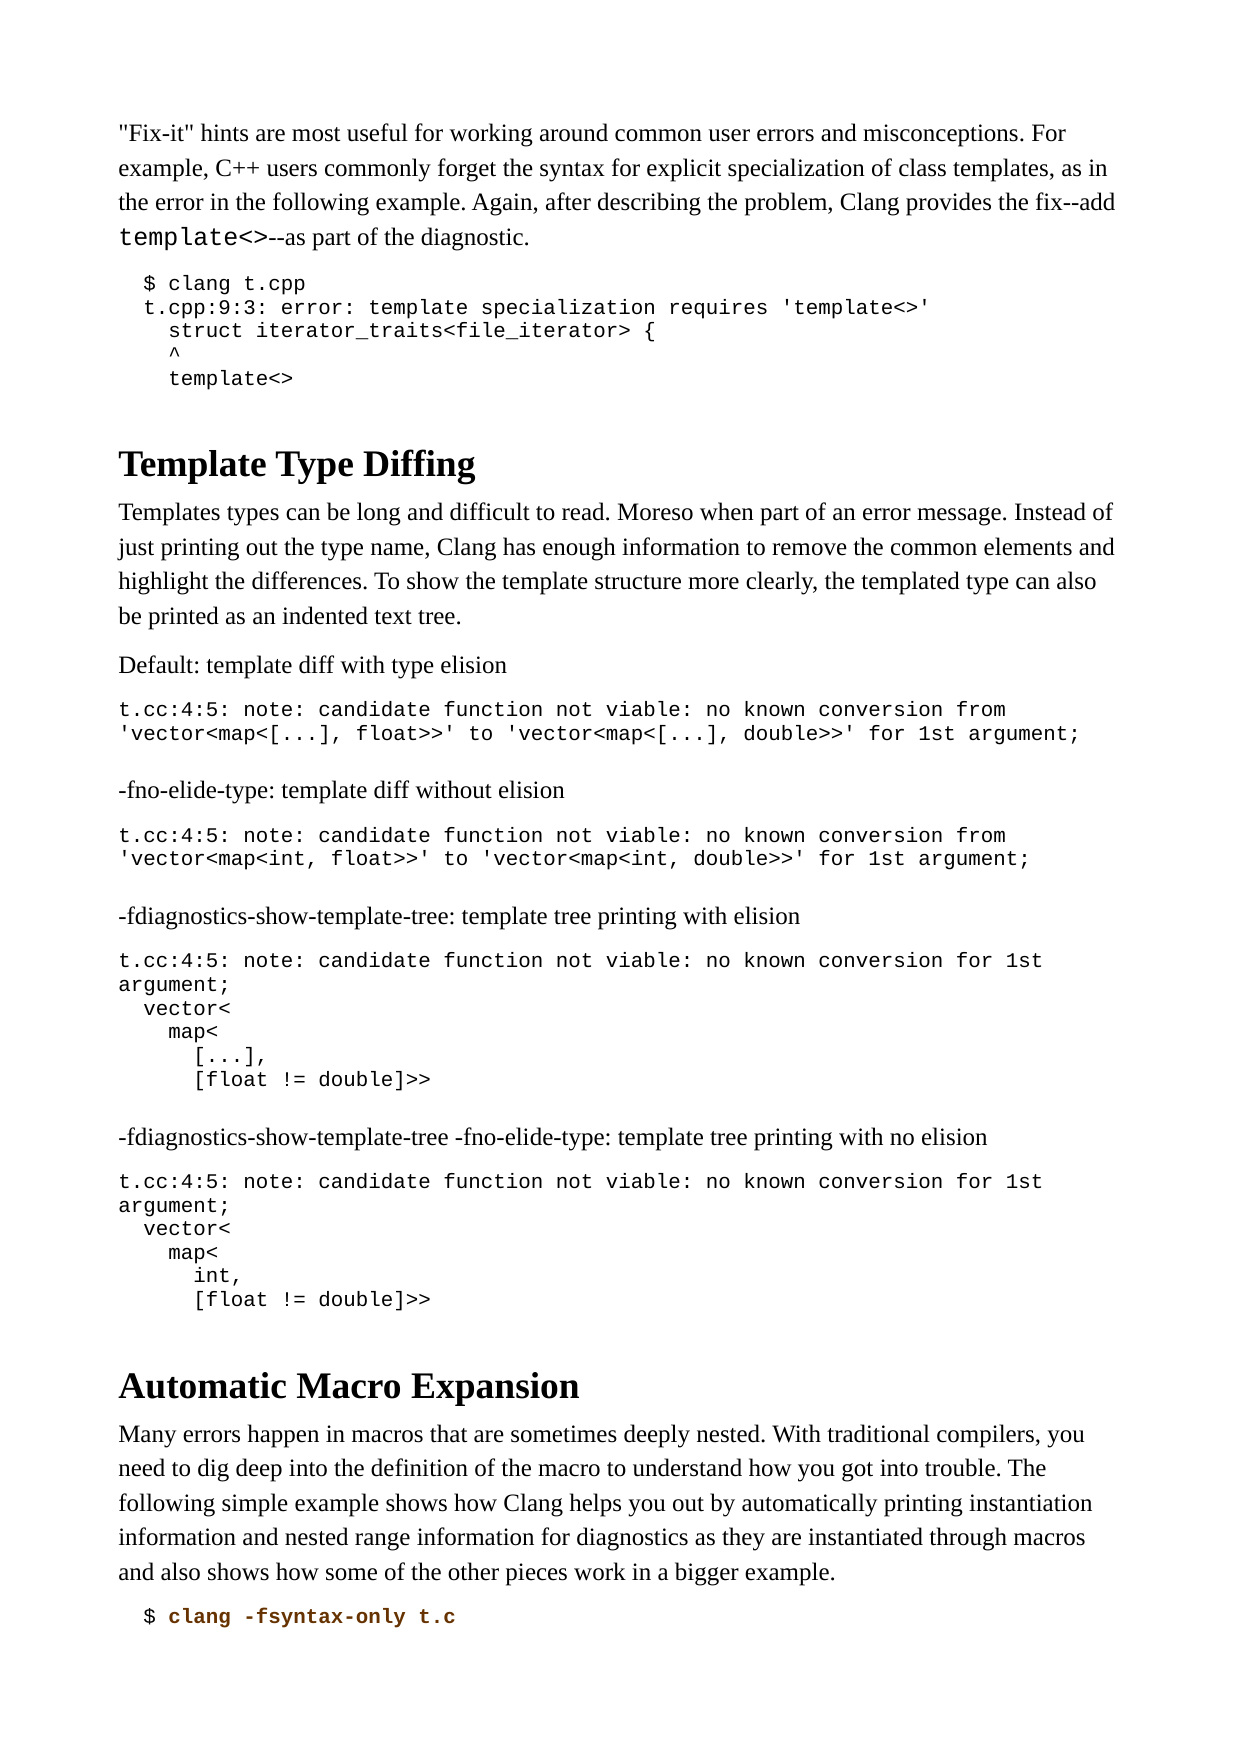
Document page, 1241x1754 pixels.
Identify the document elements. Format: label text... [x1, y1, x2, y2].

text t.cc:4:5: note: candidate function not viable: no known conversion for 1st argument; [118, 1171, 1122, 1218]
text t.cpp:9:3: error: template specialization requires 'template<>' [118, 297, 1122, 320]
text int, [118, 1266, 1122, 1289]
subtitle Template Type Diffing [118, 442, 1122, 485]
subtitle Automatic Macro Expansion [118, 1363, 1122, 1406]
text Many errors happen in macros that are sometimes deeply nested. With traditional compilers, you need to dig deep into the definition of the macro to understand how you got into trouble. The following simple example shows how Clang helps you out by automatically printing instantiation information and nested range information for diagnostics as they are instantiated through macros and also shows how some of the other pieces work in a bigger example. [118, 1419, 1122, 1585]
text [float != double]>> [118, 1289, 1122, 1313]
text Templates types can be long and difficult to read. Moreso when part of an error message. Instead of just printing out the type name, Clang has enough information to remove the common elements and highlight the differences. To show the template structure more clearly, the templated type can also be printed as an indented text tree. [118, 497, 1122, 629]
text [float != double]>> [118, 1069, 1122, 1092]
text -fno-elide-type: template diff without elision [118, 776, 1122, 804]
text map< [118, 1242, 1122, 1266]
text "Fix-it" hints are most useful for working around common user errors and misconceptions. For example, C++ users commonly forget the syntax for explicit specialization of class templates, as in the error in the following example. Again, after describing the problem, Clang provides the fix--add template<>--as part of the diagnostic. [118, 118, 1122, 252]
text $ clang t.cpp [118, 273, 1122, 297]
text t.cc:4:5: note: candidate function not viable: no known conversion from 'vector<map<int, float>>' to 'vector<map<int, double>>' for 1st argument; [118, 825, 1122, 872]
text t.cc:4:5: note: candidate function not viable: no known conversion from 'vector<map<[...], float>>' to 'vector<map<[...], double>>' for 1st argument; [118, 699, 1122, 746]
text [...], [118, 1045, 1122, 1069]
text map< [118, 1021, 1122, 1045]
text ^ [118, 344, 1122, 368]
text vector< [118, 998, 1122, 1021]
text vector< [118, 1218, 1122, 1242]
text $ clang -fsyntax-only t.c [118, 1606, 1122, 1629]
text Default: template diff with type elision [118, 650, 1122, 678]
text -fdiagnostics-show-template-tree -fno-elide-type: template tree printing with no elision [118, 1122, 1122, 1151]
text t.cc:4:5: note: candidate function not viable: no known conversion for 1st argument; [118, 951, 1122, 998]
text struct iterator_traits<file_iterator> { [118, 320, 1122, 344]
text -fdiagnostics-show-template-tree: template tree printing with elision [118, 901, 1122, 930]
text template<> [118, 368, 1122, 391]
